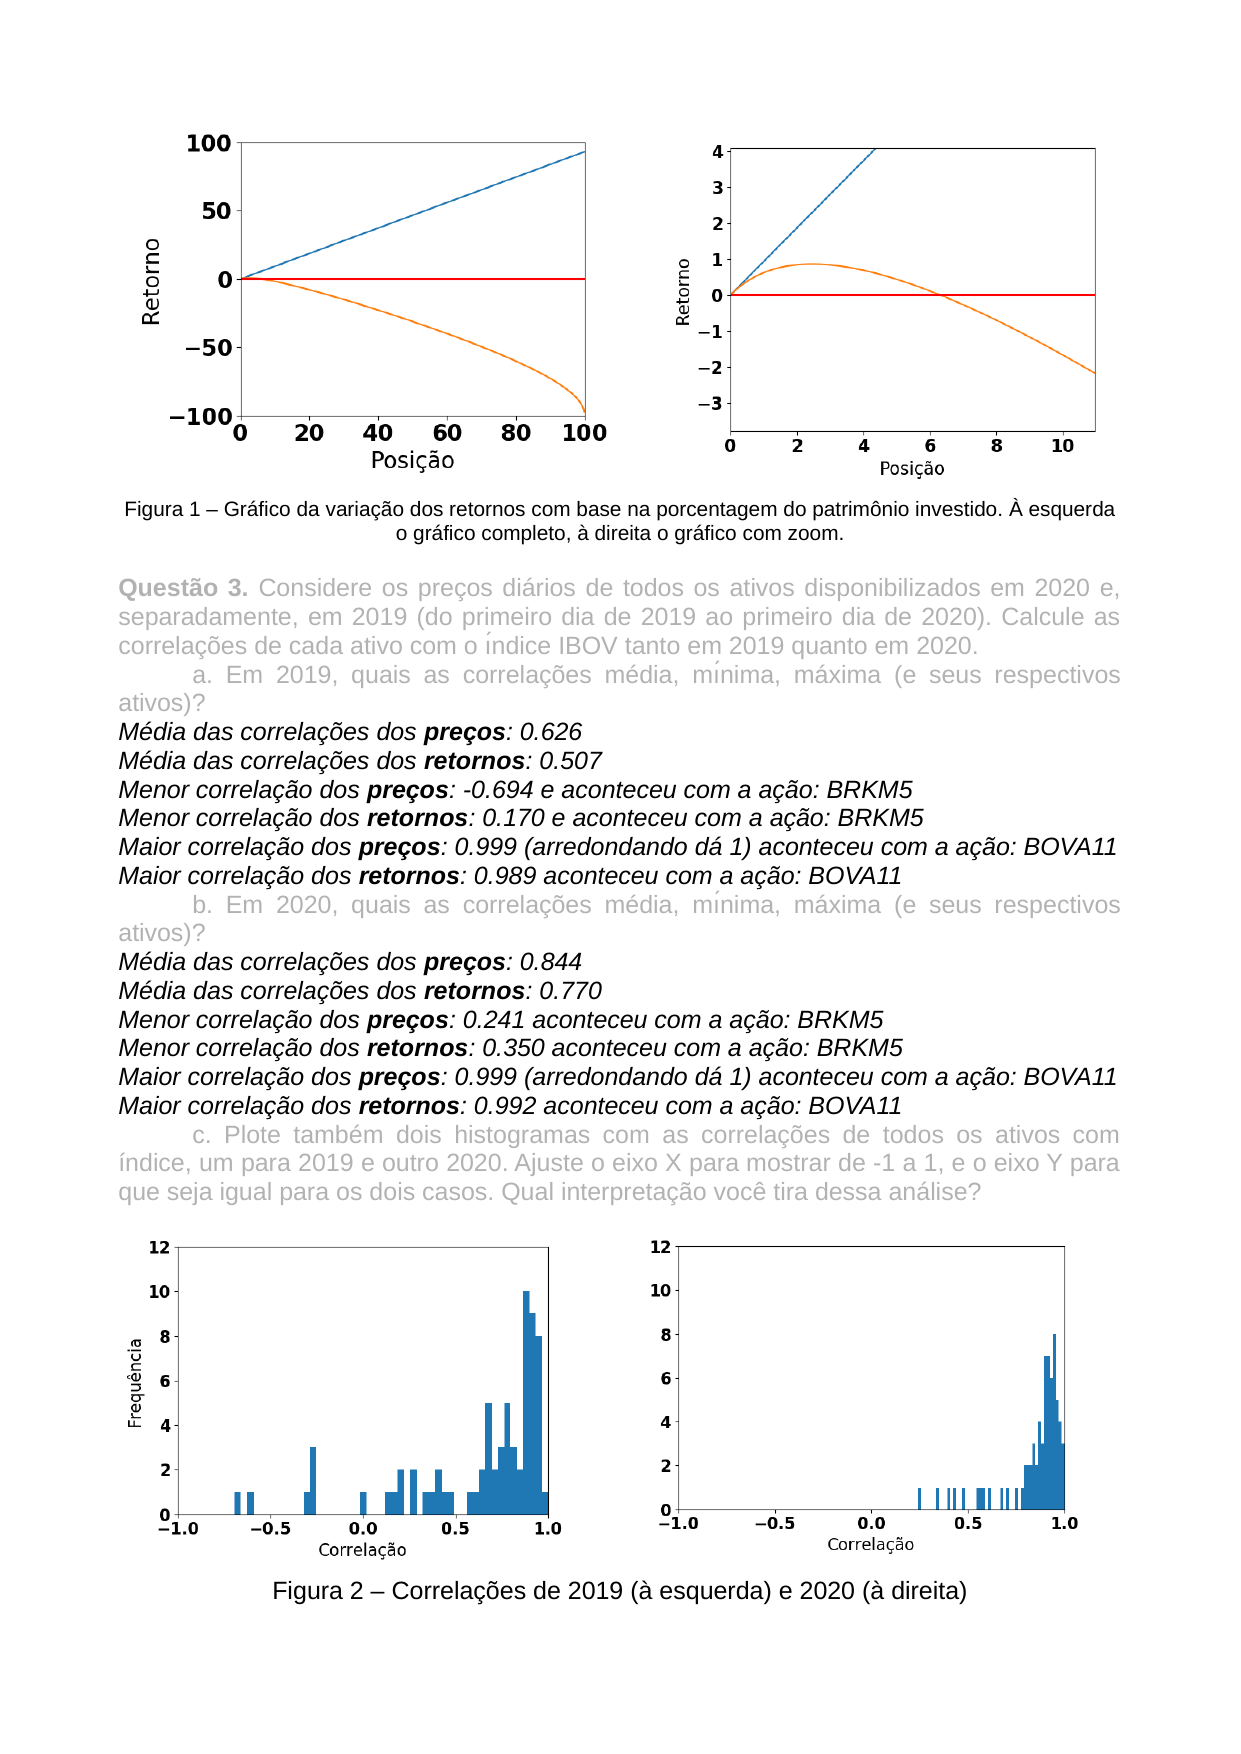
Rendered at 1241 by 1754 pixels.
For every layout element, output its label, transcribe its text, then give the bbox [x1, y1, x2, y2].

text Menor correlação dos retornos: 0.170 e aconteceu com a ação: BRKM5 [118, 803, 1122, 832]
text Menor correlação dos preços: -0.694 e aconteceu com a ação: BRKM5 [118, 775, 1122, 803]
text Maior correlação dos retornos: 0.992 aconteceu com a ação: BOVA11 [118, 1091, 1122, 1120]
text Média das correlações dos preços: 0.844 [118, 947, 1122, 976]
text b. Em 2020, quais as correlações média, mı́nima, máxima (e seus respectivos ativos)? [118, 890, 1122, 947]
picture [115, 109, 1131, 497]
text Maior correlação dos preços: 0.999 (arredondando dá 1) aconteceu com a ação: BOVA11 [118, 1062, 1122, 1091]
text Maior correlação dos retornos: 0.989 aconteceu com a ação: BOVA11 [118, 861, 1122, 890]
text Menor correlação dos preços: 0.241 aconteceu com a ação: BRKM5 [118, 1005, 1122, 1033]
text a. Em 2019, quais as correlações média, mı́nima, máxima (e seus respectivos ativos)? [118, 660, 1122, 717]
text Maior correlação dos preços: 0.999 (arredondando dá 1) aconteceu com a ação: BOVA11 [118, 832, 1122, 861]
text Questão 3. Considere os preços diários de todos os ativos disponibilizados em 2020 e, separadamente, em 2019 (do primeiro dia de 2019 ao primeiro dia de 2020). Calcule as correlações de cada ativo com o ı́ndice IBOV tanto em 2019 quanto em 2020. [118, 573, 1122, 660]
picture [108, 1222, 580, 1577]
text c. Plote também dois histogramas com as correlações de todos os ativos com índice, um para 2019 e outro 2020. Ajuste o eixo X para mostrar de -1 a 1, e o eixo Y para que seja igual para os dois casos. Qual interpretação você tira dessa análise? [118, 1120, 1122, 1206]
text Média das correlações dos retornos: 0.507 [118, 746, 1122, 775]
text Figura 1 – Gráfico da variação dos retornos com base na porcentagem do patrimônio investido. À esquerda o gráfico completo, à direita o gráfico com zoom. [118, 497, 1122, 545]
text Menor correlação dos retornos: 0.350 aconteceu com a ação: BRKM5 [118, 1033, 1122, 1062]
text Figura 2 – Correlações de 2019 (à esquerda) e 2020 (à direita) [118, 1206, 1122, 1605]
text Média das correlações dos preços: 0.626 [118, 717, 1122, 746]
picture [631, 1223, 1096, 1571]
text Média das correlações dos retornos: 0.770 [118, 976, 1122, 1005]
